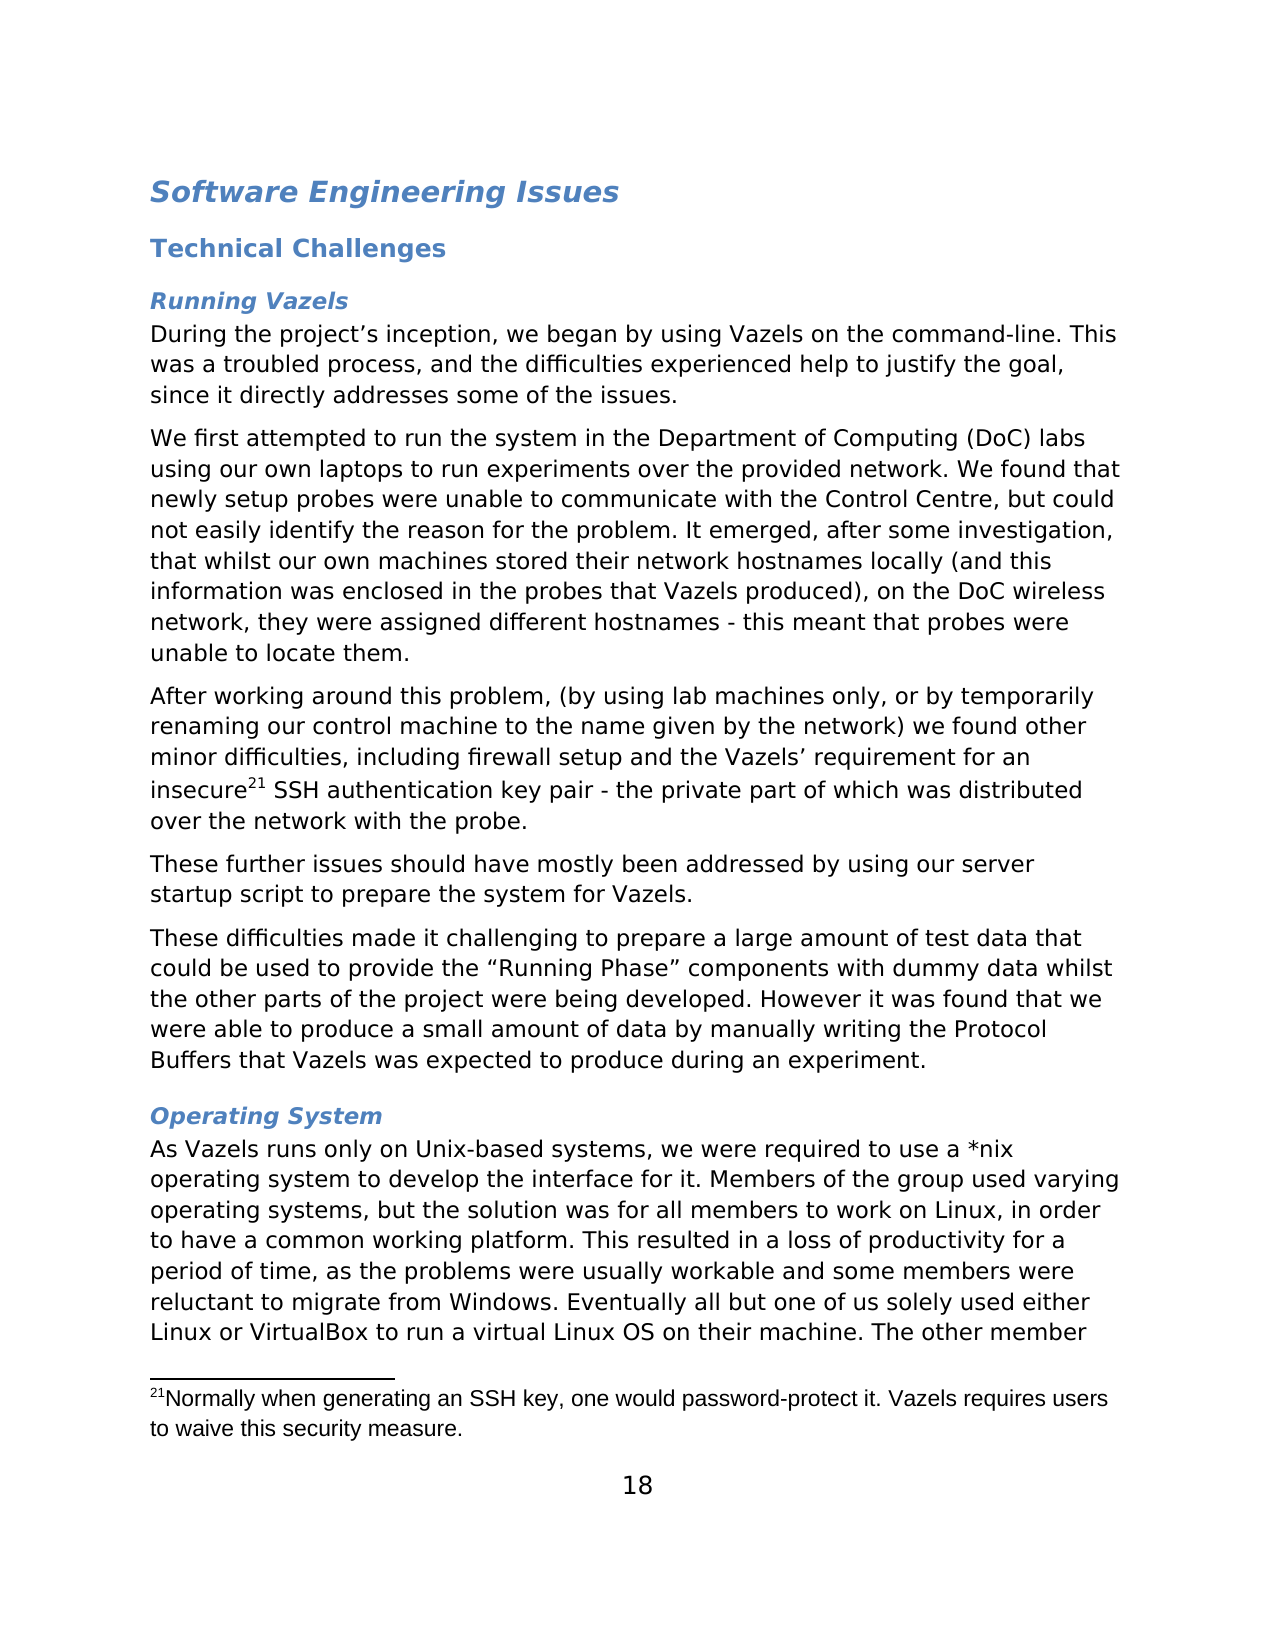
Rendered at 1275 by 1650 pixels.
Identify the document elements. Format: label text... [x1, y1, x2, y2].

subtitle Operating System [150, 1103, 1125, 1129]
text These further issues should have mostly been addressed by using our server startup script to prepare the system for Vazels. [150, 851, 1125, 908]
text As Vazels runs only on Unix-based systems, we were required to use a *nix operating system to develop the interface for it. Members of the group used varying operating systems, but the solution was for all members to work on Linux, in order to have a common working platform. This resulted in a loss of productivity for a period of time, as the problems were usually workable and some members were reluctant to migrate from Windows. Eventually all but one of us solely used either Linux or VirtualBox to run a virtual Linux OS on their machine. The other member [150, 1136, 1125, 1346]
text During the project’s inception, we began by using Vazels on the command-line. This was a troubled process, and the difficulties experienced help to justify the goal, since it directly addresses some of the issues. [150, 321, 1125, 409]
text These difficulties made it challenging to prepare a large amount of test data that could be used to provide the “Running Phase” components with dummy data whilst the other parts of the project were being developed. However it was found that we were able to produce a small amount of data by manually writing the Protocol Buffers that Vazels was expected to produce during an experiment. [150, 925, 1125, 1074]
subtitle Software Engineering Issues [150, 175, 1125, 209]
text After working around this problem, (by using lab machines only, or by temporarily renaming our control machine to the name given by the network) we found other minor difficulties, including firewall setup and the Vazels’ requirement for an insecure SSH authentication key pair - the private part of which was distributed over the network with the probe. [150, 683, 1125, 834]
subtitle Technical Challenges [150, 234, 1125, 263]
text Normally when generating an SSH key, one would password-protect it. Vazels requires users to waive this security measure. [150, 1385, 1125, 1441]
text We first attempted to run the system in the Department of Computing (DoC) labs using our own laptops to run experiments over the provided network. We found that newly setup probes were unable to communicate with the Control Centre, but could not easily identify the reason for the problem. It emerged, after some investigation, that whilst our own machines stored their network hostnames locally (and this information was enclosed in the probes that Vazels produced), on the DoC wireless network, they were assigned different hostnames - this meant that probes were unable to locate them. [150, 425, 1125, 666]
subtitle Running Vazels [150, 288, 1125, 315]
